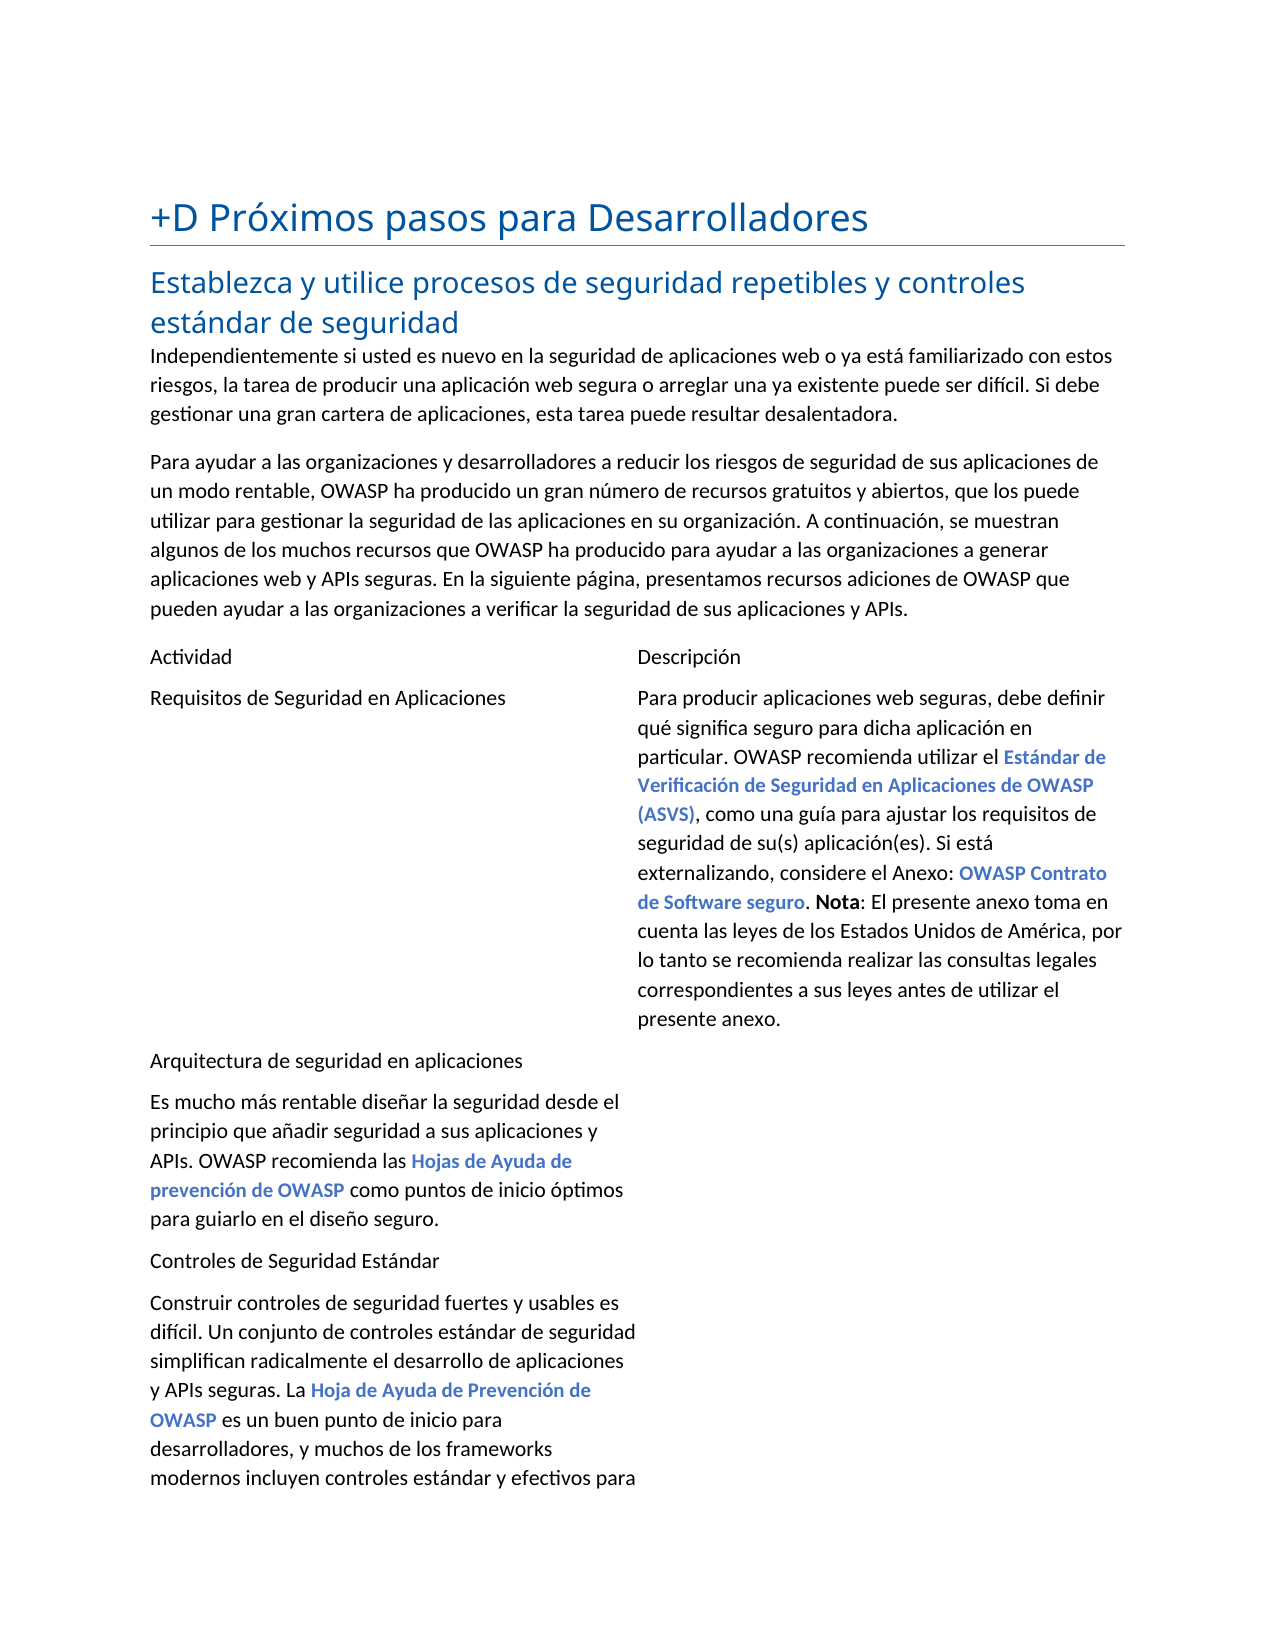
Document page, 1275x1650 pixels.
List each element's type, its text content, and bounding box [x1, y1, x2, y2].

table_cell [638, 1047, 1125, 1088]
text Para ayudar a las organizaciones y desarrolladores a reducir los riesgos de seguridad de sus aplicaciones de un modo rentable, OWASP ha producido un gran número de recursos gratuitos y abiertos, que los puede utilizar para gestionar la seguridad de las aplicaciones en su organización. A continuación, se muestran algunos de los muchos recursos que OWASP ha producido para ayudar a las organizaciones a generar aplicaciones web y APIs seguras. En la siguiente página, presentamos recursos adiciones de OWASP que pueden ayudar a las organizaciones a verificar la seguridad de sus aplicaciones y APIs. [150, 448, 1125, 621]
table_header Descripción [638, 643, 1125, 684]
table_cell Para producir aplicaciones web seguras, debe definir qué significa seguro para dicha aplicación en particular. OWASP recomienda utilizar el Estándar de Verificación de Seguridad en Aplicaciones de OWASP (ASVS), como una guía para ajustar los requisitos de seguridad de su(s) aplicación(es). Si está externalizando, considere el Anexo: OWASP Contrato de Software seguro. Nota: El presente anexo toma en cuenta las leyes de los Estados Unidos de América, por lo tanto se recomienda realizar las consultas legales correspondientes a sus leyes antes de utilizar el presente anexo. [638, 685, 1125, 1047]
table_cell Es mucho más rentable diseñar la seguridad desde el principio que añadir seguridad a sus aplicaciones y APIs. OWASP recomienda las Hojas de Ayuda de prevención de OWASP como puntos de inicio óptimos para guiarlo en el diseño seguro. [150, 1089, 637, 1247]
table_header Actividad [150, 643, 637, 684]
table_cell Construir controles de seguridad fuertes y usables es difícil. Un conjunto de controles estándar de seguridad simplifican radicalmente el desarrollo de aplicaciones y APIs seguras. La Hoja de Ayuda de Prevención de OWASP es un buen punto de inicio para desarrolladores, y muchos de los frameworks modernos incluyen controles estándar y efectivos para [150, 1289, 637, 1491]
table_cell [638, 1247, 1125, 1289]
subtitle Establezca y utilice procesos de seguridad repetibles y controles estándar de seguridad [150, 262, 1125, 342]
table_cell Arquitectura de seguridad en aplicaciones [150, 1047, 637, 1088]
text Independientemente si usted es nuevo en la seguridad de aplicaciones web o ya está familiarizado con estos riesgos, la tarea de producir una aplicación web segura o arreglar una ya existente puede ser difícil. Si debe gestionar una gran cartera de aplicaciones, esta tarea puede resultar desalentadora. [150, 342, 1125, 427]
table_cell [638, 1089, 1125, 1247]
table_cell Controles de Seguridad Estándar [150, 1247, 637, 1289]
subtitle +D Próximos pasos para Desarrolladores [150, 192, 1125, 245]
table_cell Requisitos de Seguridad en Aplicaciones [150, 685, 637, 1047]
table_cell [638, 1289, 1125, 1491]
